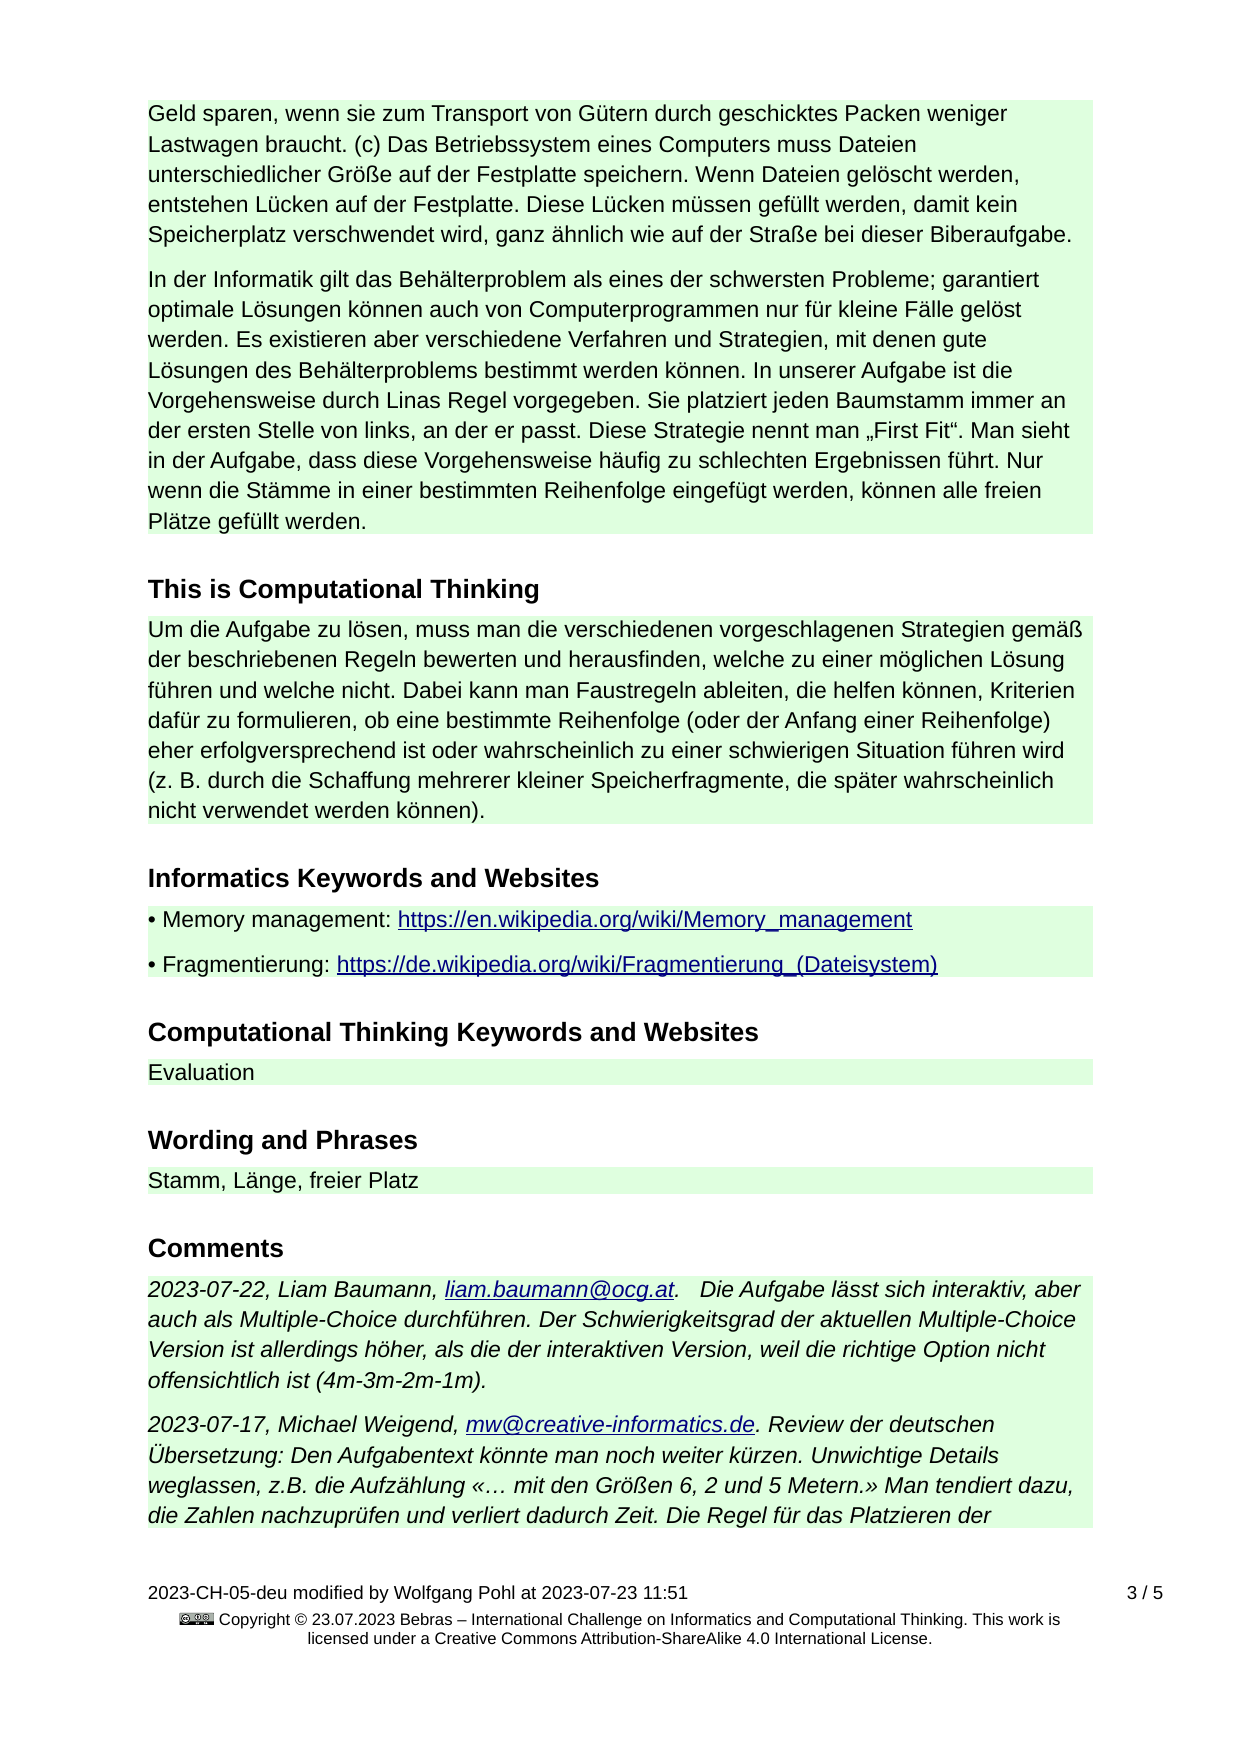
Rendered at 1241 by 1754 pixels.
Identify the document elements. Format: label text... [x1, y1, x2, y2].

text • Memory management: https://en.wikipedia.org/wiki/Memory_management [148, 906, 1093, 932]
text In der Informatik gilt das Behälterproblem als eines der schwersten Probleme; garantiert optimale Lösungen können auch von Computerprogrammen nur für kleine Fälle gelöst werden. Es existieren aber verschiedene Verfahren und Strategien, mit denen gute Lösungen des Behälterproblems bestimmt werden können. In unserer Aufgabe ist die Vorgehensweise durch Linas Regel vorgegeben. Sie platziert jeden Baumstamm immer an der ersten Stelle von links, an der er passt. Diese Strategie nennt man „First Fit“. Man sieht in der Aufgabe, dass diese Vorgehensweise häufig zu schlechten Ergebnissen führt. Nur wenn die Stämme in einer bestimmten Reihenfolge eingefügt werden, können alle freien Plätze gefüllt werden. [148, 266, 1093, 534]
subtitle Computational Thinking Keywords and Websites [148, 1016, 1093, 1047]
text 2023-07-22, Liam Baumann, liam.baumann@ocg.at. Die Aufgabe lässt sich interaktiv, aber auch als Multiple-Choice durchführen. Der Schwierigkeitsgrad der aktuellen Multiple-Choice Version ist allerdings höher, als die der interaktiven Version, weil die richtige Option nicht offensichtlich ist (4m-3m-2m-1m). [148, 1276, 1093, 1393]
text • Fragmentierung: https://de.wikipedia.org/wiki/Fragmentierung_(Dateisystem) [148, 951, 1093, 977]
text 2023-07-17, Michael Weigend, mw@creative-informatics.de. Review der deutschen Übersetzung: Den Aufgabentext könnte man noch weiter kürzen. Unwichtige Details weglassen, z.B. die Aufzählung «… mit den Größen 6, 2 und 5 Metern.» Man tendiert dazu, die Zahlen nachzuprüfen und verliert dadurch Zeit. Die Regel für das Platzieren der [148, 1411, 1093, 1528]
text Stamm, Länge, freier Platz [148, 1167, 1093, 1194]
subtitle Informatics Keywords and Websites [148, 863, 1093, 893]
subtitle Wording and Phrases [148, 1125, 1093, 1155]
subtitle This is Computational Thinking [148, 573, 1093, 604]
subtitle Comments [148, 1233, 1093, 1263]
text Geld sparen, wenn sie zum Transport von Gütern durch geschicktes Packen weniger Lastwagen braucht. (c) Das Betriebssystem eines Computers muss Dateien unterschiedlicher Größe auf der Festplatte speichern. Wenn Dateien gelöscht werden, entstehen Lücken auf der Festplatte. Diese Lücken müssen gefüllt werden, damit kein Speicherplatz verschwendet wird, ganz ähnlich wie auf der Straße bei dieser Biberaufgabe. [148, 100, 1093, 248]
text Evaluation [148, 1059, 1093, 1085]
text Um die Aufgabe zu lösen, muss man die verschiedenen vorgeschlagenen Strategien gemäß der beschriebenen Regeln bewerten und herausfinden, welche zu einer möglichen Lösung führen und welche nicht. Dabei kann man Faustregeln ableiten, die helfen können, Kriterien dafür zu formulieren, ob eine bestimmte Reihenfolge (oder der Anfang einer Reihenfolge) eher erfolgversprechend ist oder wahrscheinlich zu einer schwierigen Situation führen wird (z. B. durch die Schaffung mehrerer kleiner Speicherfragmente, die später wahrscheinlich nicht verwendet werden können). [148, 616, 1093, 824]
